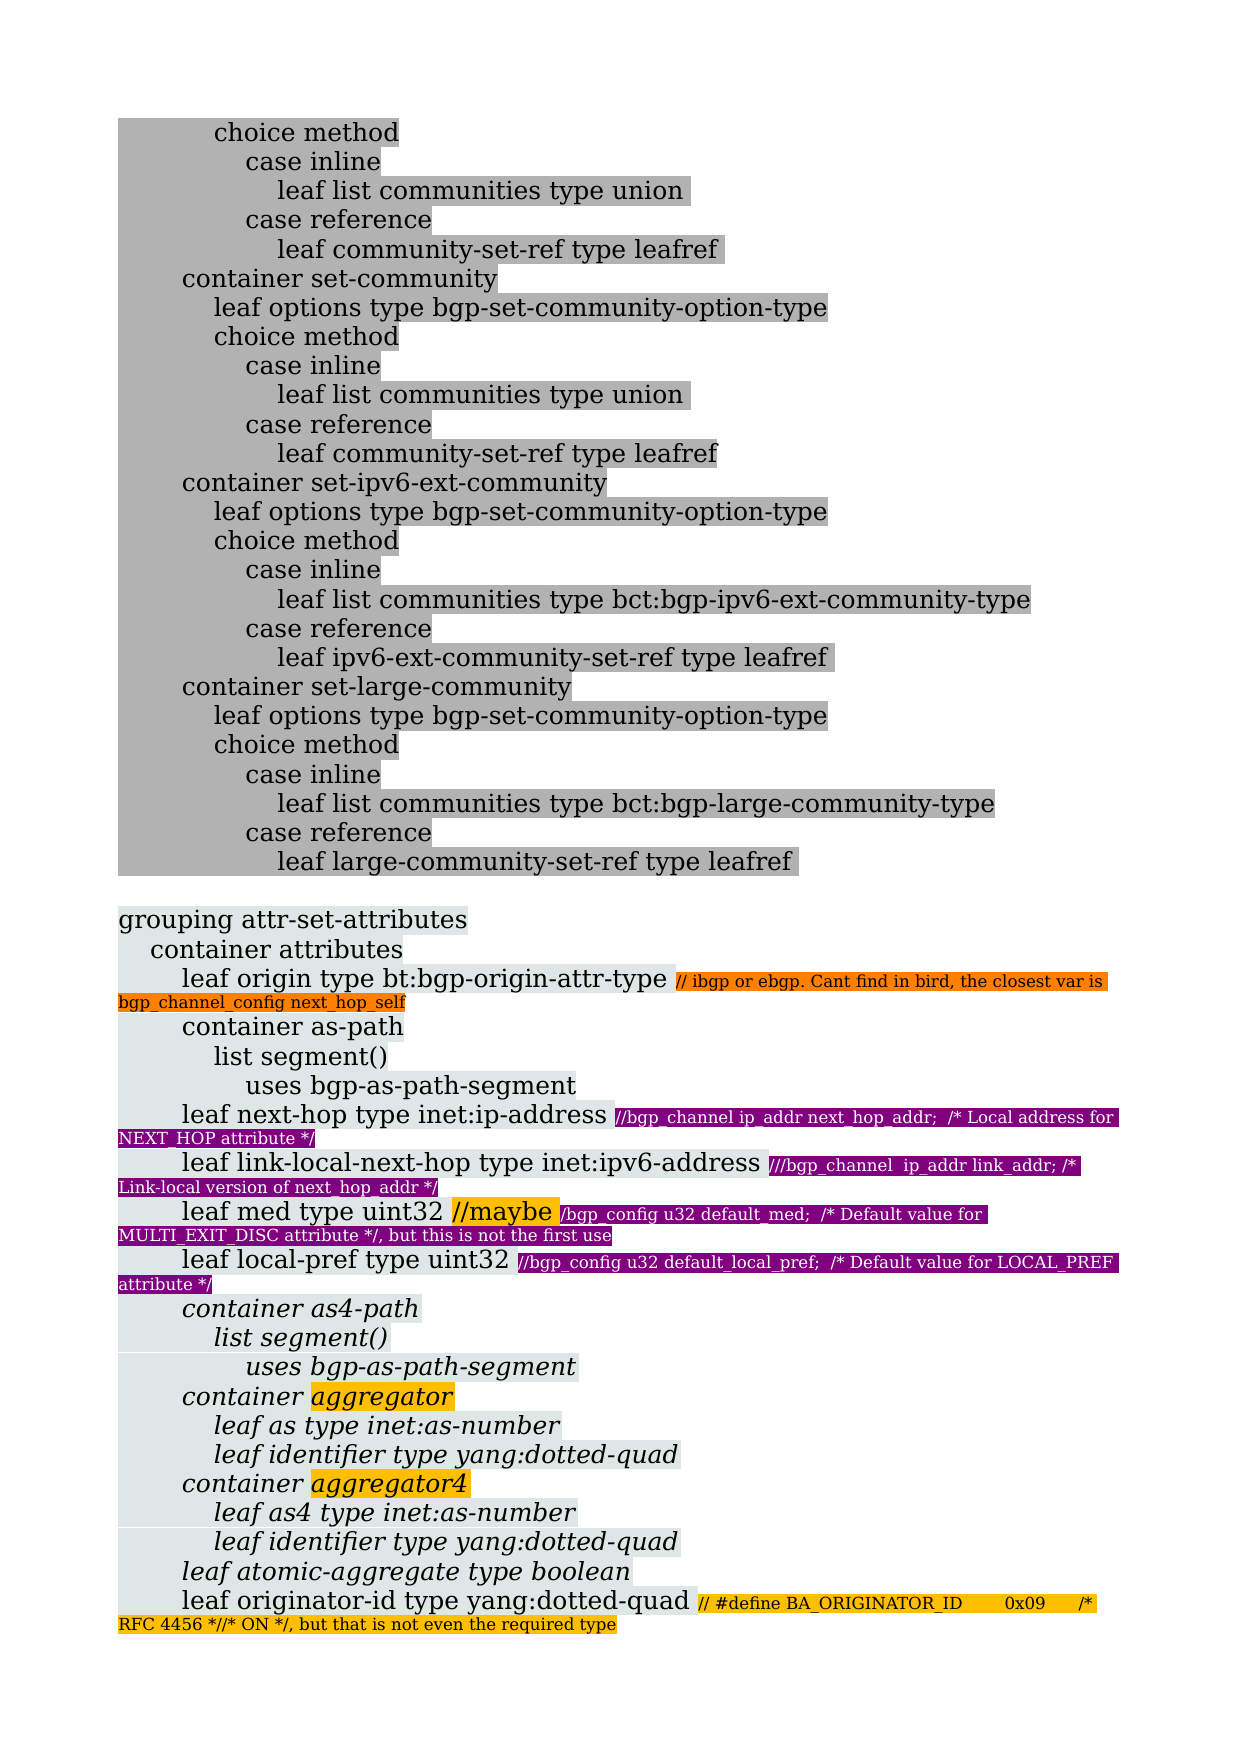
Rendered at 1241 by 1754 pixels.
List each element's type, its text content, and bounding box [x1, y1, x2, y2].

text choice method [118, 322, 1122, 351]
text leaf identifier type yang:dotted-quad [118, 1440, 1122, 1469]
text container as-path [118, 1012, 1122, 1042]
text leaf ipv6-ext-community-set-ref type leafref [118, 643, 1122, 672]
text leaf link-local-next-hop type inet:ipv6-address ///bgp_channel ip_addr link_addr; /* Link-local version of next_hop_addr */ [118, 1148, 1122, 1197]
text case reference [118, 206, 1122, 235]
text uses bgp-as-path-segment [118, 1352, 1122, 1382]
text leaf large-community-set-ref type leafref [118, 847, 1122, 876]
text uses bgp-as-path-segment [118, 1071, 1122, 1100]
text leaf list communities type bct:bgp-large-community-type [118, 789, 1122, 818]
text leaf origin type bt:bgp-origin-attr-type // ibgp or ebgp. Cant find in bird, the closest var is bgp_channel_config next_hop_self [118, 964, 1122, 1012]
text leaf list communities type union [118, 381, 1122, 410]
text container set-large-community [118, 672, 1122, 701]
text case inline [118, 556, 1122, 585]
text choice method [118, 526, 1122, 556]
text case reference [118, 614, 1122, 643]
text leaf community-set-ref type leafref [118, 235, 1122, 264]
text container set-community [118, 264, 1122, 293]
text leaf med type uint32 //maybe /bgp_config u32 default_med; /* Default value for MULTI_EXIT_DISC attribute */, but this is not the first use [118, 1197, 1122, 1246]
text leaf next-hop type inet:ip-address //bgp_channel ip_addr next_hop_addr; /* Local address for NEXT_HOP attribute */ [118, 1100, 1122, 1148]
text choice method [118, 118, 1122, 147]
text leaf options type bgp-set-community-option-type [118, 497, 1122, 526]
text case inline [118, 147, 1122, 176]
text leaf identifier type yang:dotted-quad [118, 1527, 1122, 1557]
text leaf options type bgp-set-community-option-type [118, 293, 1122, 322]
text case inline [118, 760, 1122, 789]
text leaf as4 type inet:as-number [118, 1498, 1122, 1527]
text choice method [118, 731, 1122, 760]
text leaf list communities type bct:bgp-ipv6-ext-community-type [118, 585, 1122, 614]
text container aggregator [118, 1382, 1122, 1411]
text container set-ipv6-ext-community [118, 468, 1122, 497]
text case reference [118, 410, 1122, 439]
text leaf originator-id type yang:dotted-quad // #define BA_ORIGINATOR_ID 0x09 /* RFC 4456 *//* ON */, but that is not even the required type [118, 1586, 1122, 1634]
text grouping attr-set-attributes [118, 906, 1122, 935]
text leaf community-set-ref type leafref [118, 439, 1122, 468]
text case reference [118, 818, 1122, 847]
text leaf local-pref type uint32 //bgp_config u32 default_local_pref; /* Default value for LOCAL_PREF attribute */ [118, 1246, 1122, 1294]
text list segment() [118, 1323, 1122, 1352]
text container as4-path [118, 1294, 1122, 1323]
text case inline [118, 351, 1122, 381]
text container attributes [118, 935, 1122, 964]
text leaf atomic-aggregate type boolean [118, 1557, 1122, 1586]
text leaf options type bgp-set-community-option-type [118, 701, 1122, 731]
text container aggregator4 [118, 1469, 1122, 1498]
text leaf list communities type union [118, 176, 1122, 206]
text leaf as type inet:as-number [118, 1411, 1122, 1440]
text list segment() [118, 1042, 1122, 1071]
